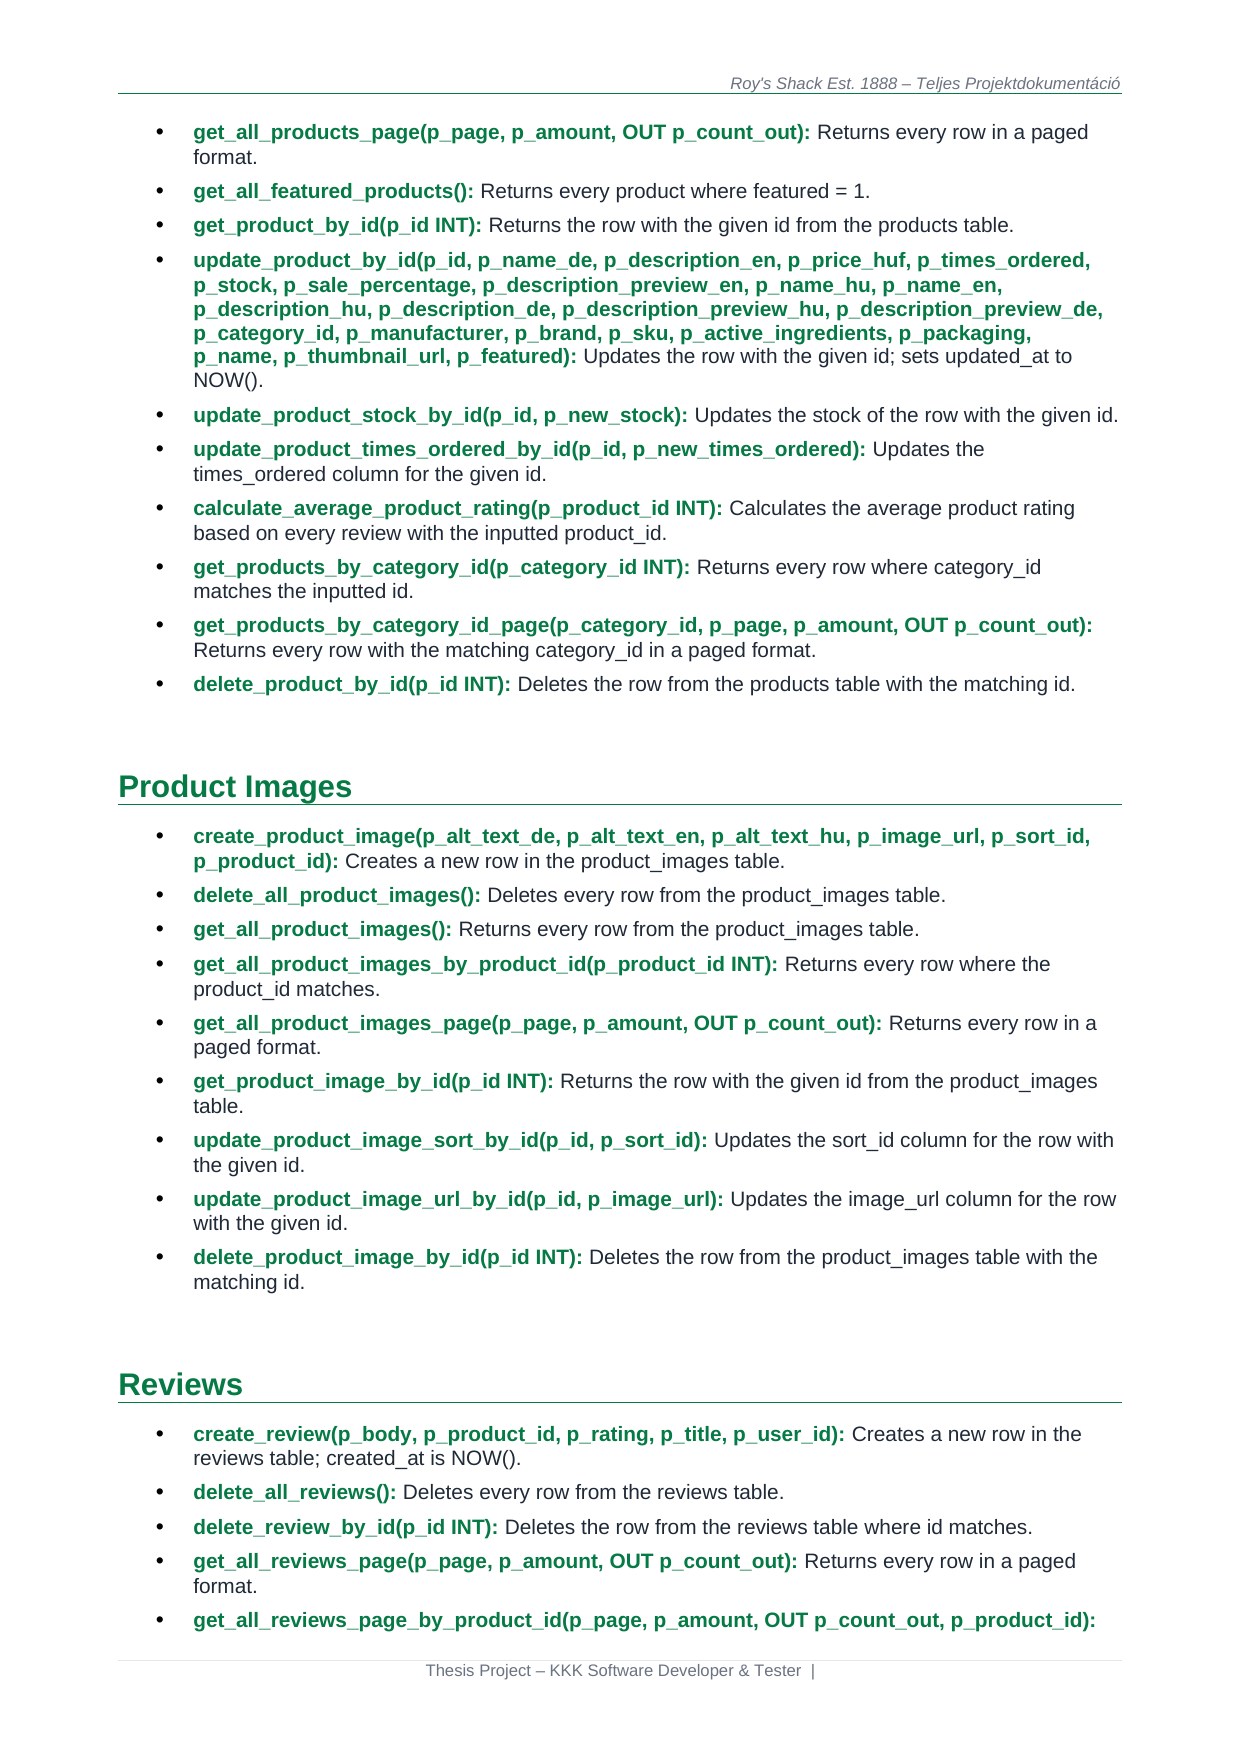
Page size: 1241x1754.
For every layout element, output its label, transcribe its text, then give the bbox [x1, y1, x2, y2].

list update_product_by_id(p_id, p_name_de, p_description_en, p_price_huf, p_times_ordered, p_stock, p_sale_percentage, p_description_preview_en, p_name_hu, p_name_en, p_description_hu, p_description_de, p_description_preview_hu, p_description_preview_de, p_category_id, p_manufacturer, p_brand, p_sku, p_active_ingredients, p_packaging, p_name, p_thumbnail_url, p_featured): Updates the row with the given id; sets updated_at to NOW(). [156, 246, 1122, 392]
list get_all_product_images_by_product_id(p_product_id INT): Returns every row where the product_id matches. [156, 950, 1122, 1000]
list delete_all_product_images(): Deletes every row from the product_images table. [156, 881, 1122, 907]
list update_product_image_url_by_id(p_id, p_image_url): Updates the image_url column for the row with the given id. [156, 1185, 1122, 1235]
list get_all_products_page(p_page, p_amount, OUT p_count_out): Returns every row in a paged format. [156, 118, 1122, 168]
list update_product_times_ordered_by_id(p_id, p_new_times_ordered): Updates the times_ordered column for the given id. [156, 435, 1122, 486]
list get_all_product_images_page(p_page, p_amount, OUT p_count_out): Returns every row in a paged format. [156, 1009, 1122, 1059]
list update_product_image_sort_by_id(p_id, p_sort_id): Updates the sort_id column for the row with the given id. [156, 1126, 1122, 1176]
list calculate_average_product_rating(p_product_id INT): Calculates the average product rating based on every review with the inputted product_id. [156, 494, 1122, 544]
subtitle Reviews [118, 1366, 1122, 1402]
list get_product_image_by_id(p_id INT): Returns the row with the given id from the product_images table. [156, 1067, 1122, 1118]
list create_review(p_body, p_product_id, p_rating, p_title, p_user_id): Creates a new row in the reviews table; created_at is NOW(). [156, 1419, 1122, 1470]
list delete_product_image_by_id(p_id INT): Deletes the row from the product_images table with the matching id. [156, 1243, 1122, 1294]
list create_product_image(p_alt_text_de, p_alt_text_en, p_alt_text_hu, p_image_url, p_sort_id, p_product_id): Creates a new row in the product_images table. [156, 822, 1122, 872]
list get_all_featured_products(): Returns every product where featured = 1. [156, 177, 1122, 203]
list get_products_by_category_id(p_category_id INT): Returns every row where category_id matches the inputted id. [156, 553, 1122, 603]
subtitle Product Images [118, 768, 1122, 804]
list delete_all_reviews(): Deletes every row from the reviews table. [156, 1478, 1122, 1504]
list get_all_reviews_page_by_product_id(p_page, p_amount, OUT p_count_out, p_product_id): [156, 1606, 1122, 1632]
list get_all_product_images(): Returns every row from the product_images table. [156, 915, 1122, 942]
list get_products_by_category_id_page(p_category_id, p_page, p_amount, OUT p_count_out): Returns every row with the matching category_id in a paged format. [156, 611, 1122, 662]
list get_product_by_id(p_id INT): Returns the row with the given id from the products table. [156, 211, 1122, 238]
list delete_product_by_id(p_id INT): Deletes the row from the products table with the matching id. [156, 670, 1122, 696]
list delete_review_by_id(p_id INT): Deletes the row from the reviews table where id matches. [156, 1513, 1122, 1539]
list get_all_reviews_page(p_page, p_amount, OUT p_count_out): Returns every row in a paged format. [156, 1547, 1122, 1598]
list update_product_stock_by_id(p_id, p_new_stock): Updates the stock of the row with the given id. [156, 401, 1122, 427]
